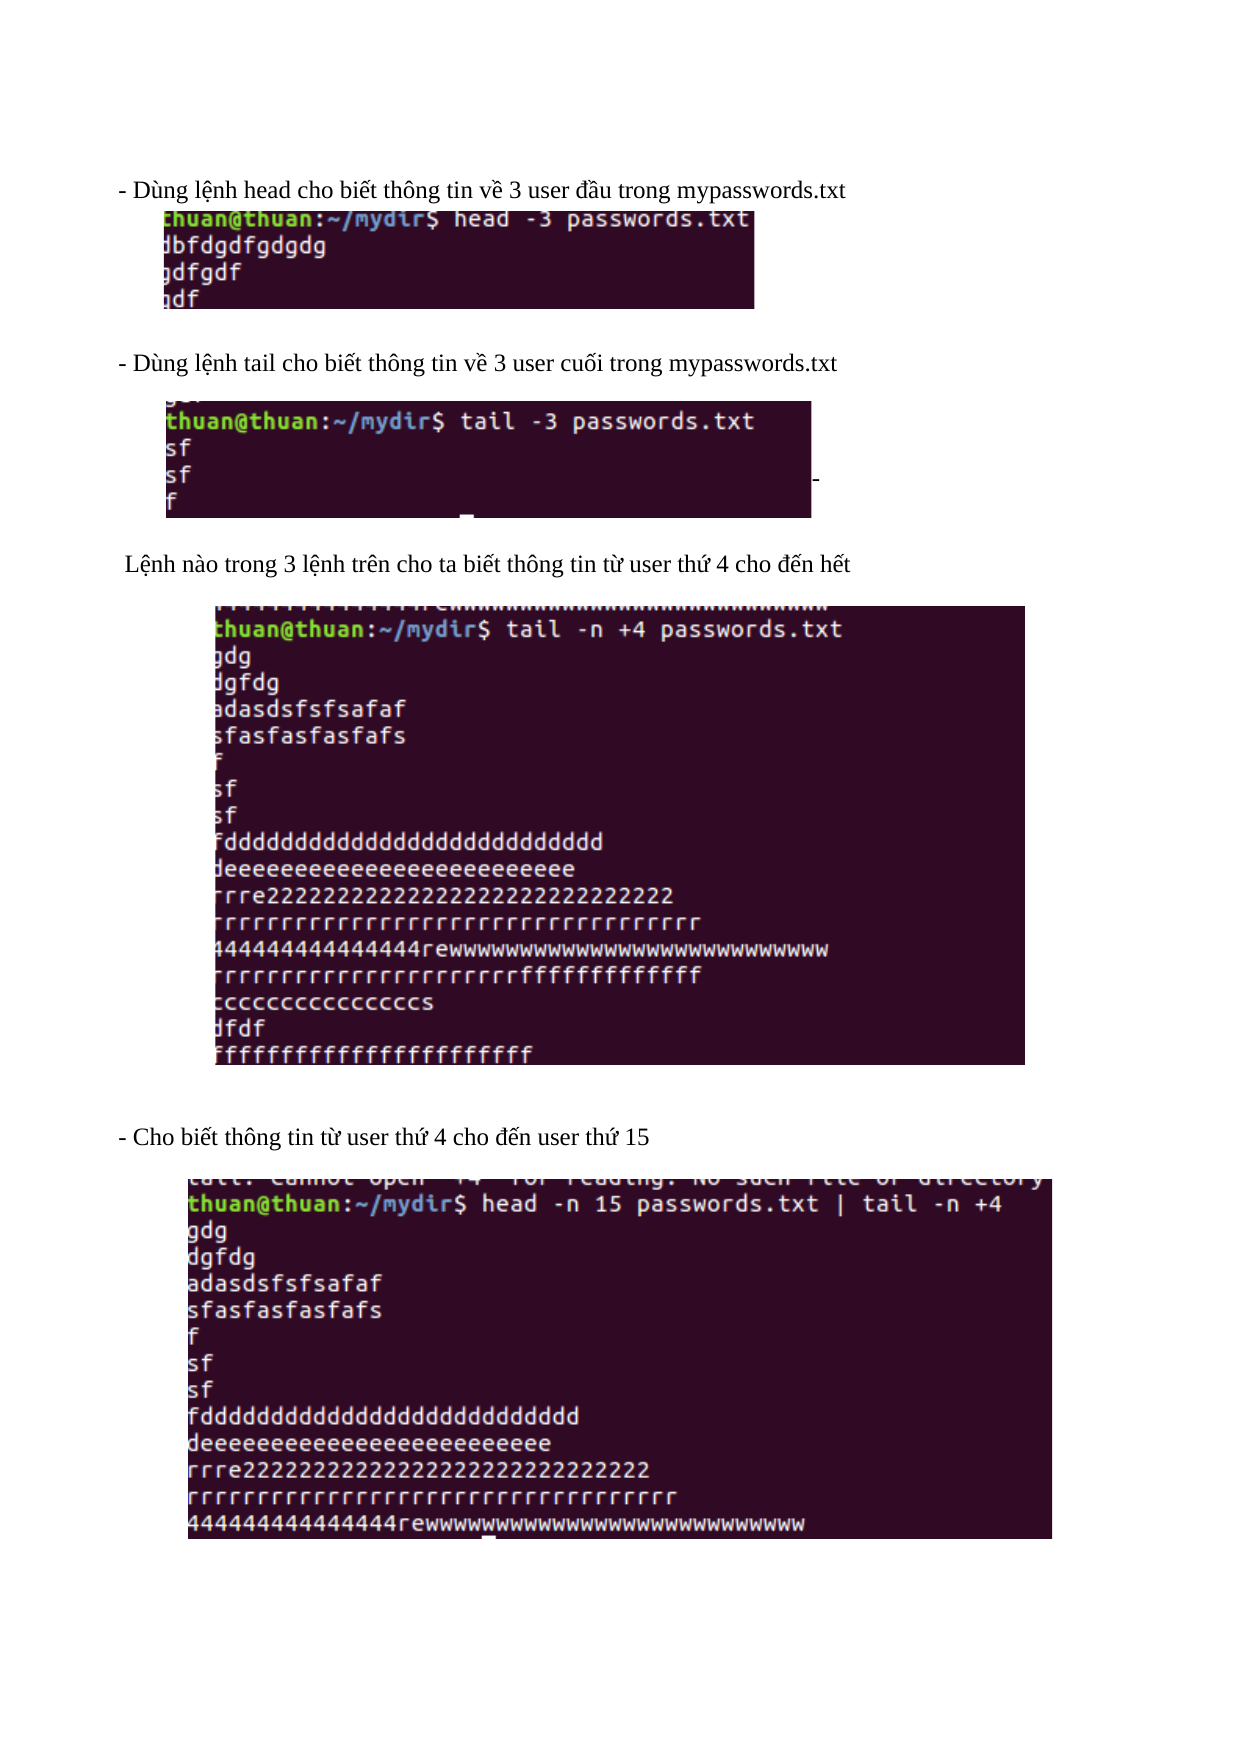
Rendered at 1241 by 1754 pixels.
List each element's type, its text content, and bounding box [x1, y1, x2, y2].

picture [188, 1179, 1053, 1539]
picture [215, 606, 1025, 1065]
text - Dùng lệnh head cho biết thông tin về 3 user đầu trong mypasswords.txt [118, 176, 1122, 204]
text Lệnh nào trong 3 lệnh trên cho ta biết thông tin từ user thứ 4 cho đến hết [118, 549, 1122, 578]
picture [163, 211, 755, 309]
text - [812, 463, 1122, 492]
picture [166, 401, 812, 518]
text - [118, 463, 166, 492]
text - Dùng lệnh tail cho biết thông tin về 3 user cuối trong mypasswords.txt [118, 348, 1122, 377]
text - Cho biết thông tin từ user thứ 4 cho đến user thứ 15 [118, 1122, 1122, 1151]
